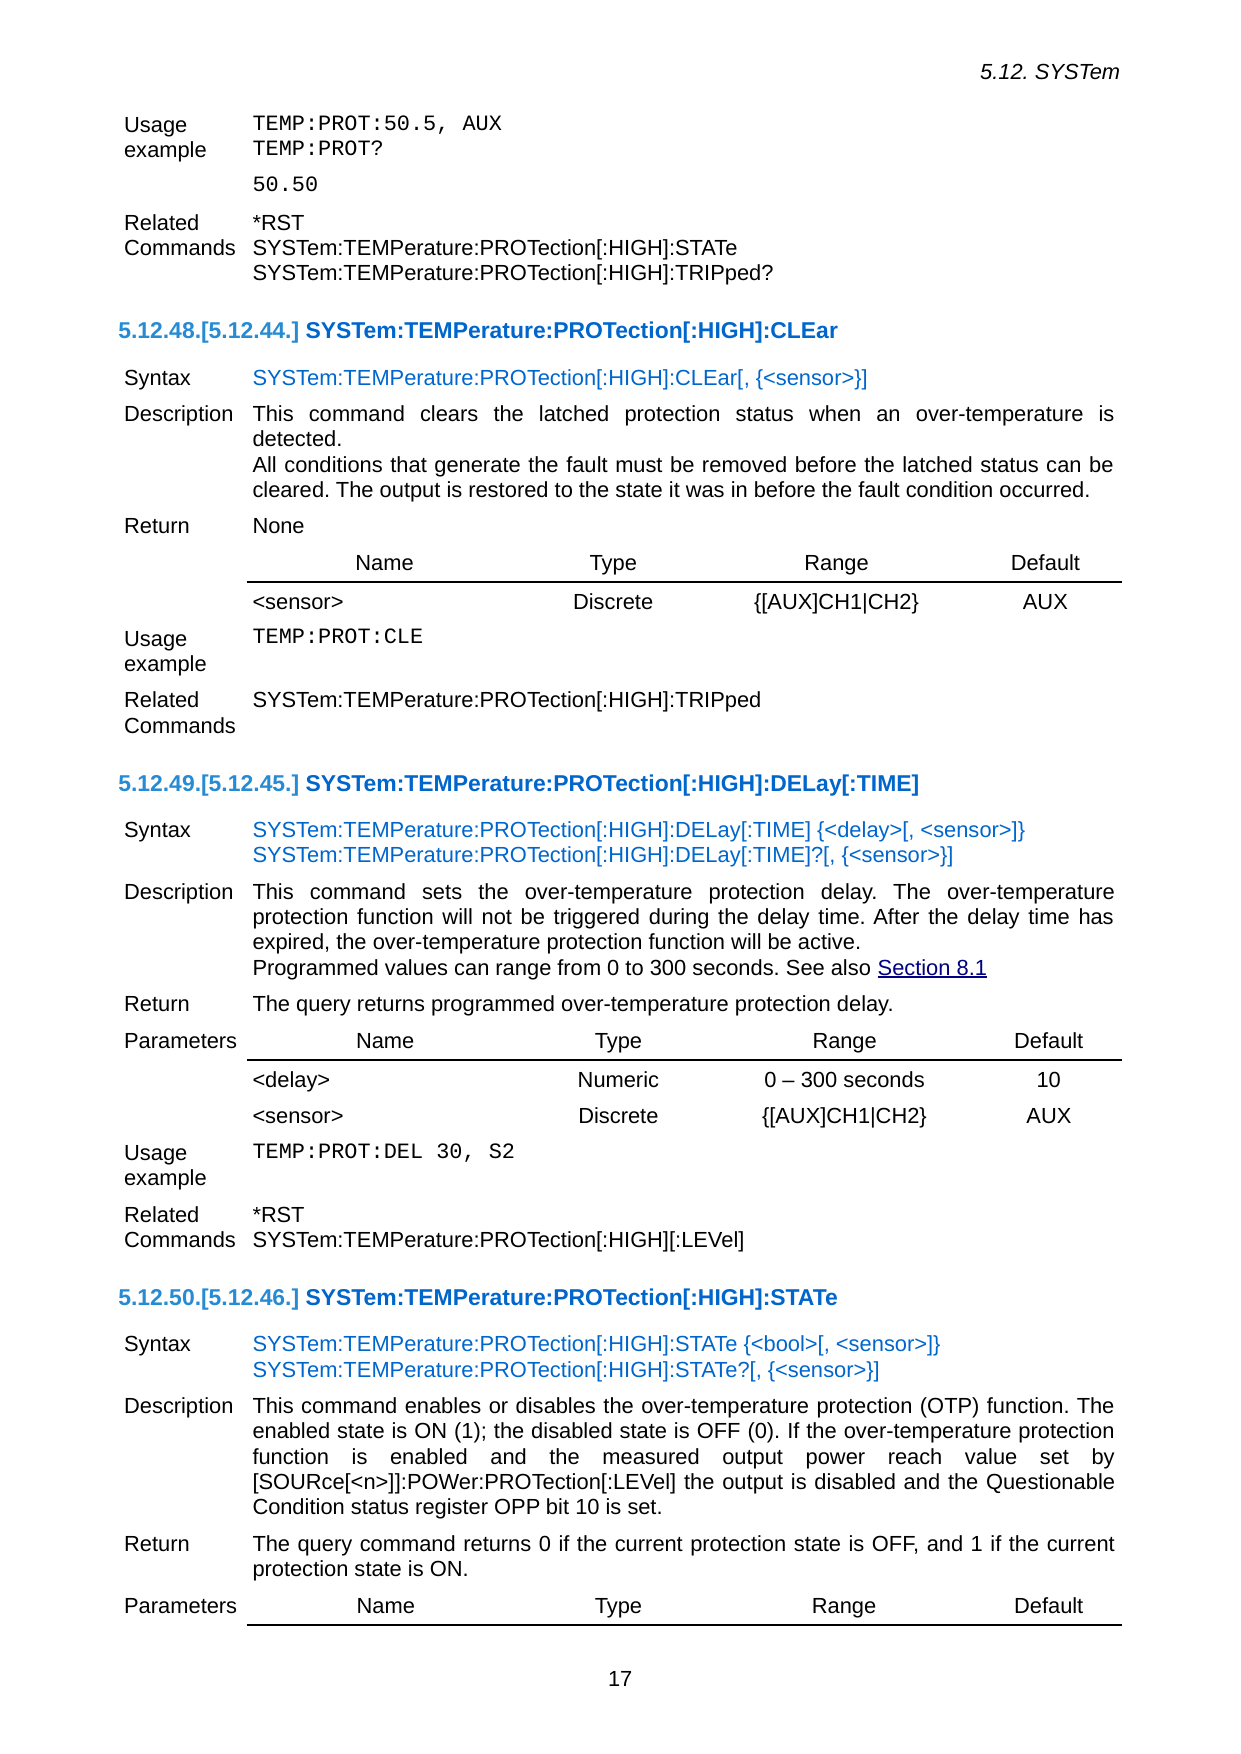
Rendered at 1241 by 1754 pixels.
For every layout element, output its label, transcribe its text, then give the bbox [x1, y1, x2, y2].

table_cell Range [713, 1022, 976, 1059]
table_cell Description [118, 1388, 247, 1525]
table_cell Return [118, 1525, 247, 1587]
table_cell *RST SYSTem:TEMPerature:PROTection[:HIGH]:STATe SYSTem:TEMPerature:PROTection[:HIGH]:TRIPped? [247, 204, 1122, 291]
table_cell Default [969, 544, 1122, 581]
table_cell Type [522, 544, 704, 581]
table_header Syntax [118, 359, 247, 395]
table_cell The query command returns 0 if the current protection state is OFF, and 1 if the current protection state is ON. [247, 1525, 1122, 1587]
table_cell 0 – 300 seconds [713, 1061, 976, 1097]
table_cell Name [247, 1587, 524, 1623]
table_cell <sensor> [247, 1098, 523, 1134]
table_cell Range [712, 1587, 976, 1623]
table_cell TEMP:PROT:DEL 30, S2 [247, 1134, 1122, 1196]
table_cell This command enables or disables the over-temperature protection (OTP) function. The enabled state is ON (1); the disabled state is OFF (0). If the over-temperature protection function is enabled and the measured output power reach value set by [SOURce[<n>]]:POWer:PROTection[:LEVel] the output is disabled and the Questionable Condition status register OPP bit 10 is set. [247, 1388, 1122, 1525]
table_cell [118, 544, 247, 620]
table_header Syntax [118, 1326, 247, 1387]
table_cell Return [118, 508, 247, 544]
table_cell Default [976, 1022, 1122, 1059]
table_header Syntax [118, 811, 247, 873]
table_cell None [247, 508, 1122, 544]
table_cell Return [118, 985, 247, 1022]
table_cell {[AUX]CH1|CH2} [713, 1098, 976, 1134]
table_cell Related Commands [118, 682, 247, 743]
subtitle SYSTem:TEMPerature:PROTection[:HIGH]:CLEar [118, 317, 1122, 344]
table_cell AUX [969, 583, 1122, 620]
table_cell Usage example [118, 620, 247, 682]
table_cell Parameters [118, 1587, 247, 1623]
table_cell Type [524, 1587, 712, 1623]
table_cell 10 [976, 1061, 1122, 1097]
table_header SYSTem:TEMPerature:PROTection[:HIGH]:CLEar[, {<sensor>}] [247, 359, 1122, 395]
table_cell Type [523, 1022, 713, 1059]
table_cell Parameters [118, 1022, 247, 1134]
table_cell Range [704, 544, 969, 581]
table_cell Name [247, 544, 522, 581]
table_cell Usage example [118, 106, 247, 204]
table_cell Discrete [522, 583, 704, 620]
table_cell {[AUX]CH1|CH2} [704, 583, 969, 620]
table_cell Related Commands [118, 204, 247, 291]
table_cell Name [247, 1022, 523, 1059]
table_cell This command sets the over-temperature protection delay. The over-temperature protection function will not be triggered during the delay time. After the delay time has expired, the over-temperature protection function will be active. Programmed values can range from 0 to 300 seconds. See also Section 8.1 [247, 873, 1122, 985]
table_cell AUX [976, 1098, 1122, 1134]
table_cell TEMP:PROT:CLE [247, 620, 1122, 682]
table_cell Description [118, 395, 247, 508]
table_cell <delay> [247, 1061, 523, 1097]
table_cell <sensor> [247, 583, 522, 620]
subtitle SYSTem:TEMPerature:PROTection[:HIGH]:STATe [118, 1284, 1122, 1311]
table_cell SYSTem:TEMPerature:PROTection[:HIGH]:TRIPped [247, 682, 1122, 743]
table_cell This command clears the latched protection status when an over-temperature is detected. All conditions that generate the fault must be removed before the latched status can be cleared. The output is restored to the state it was in before the fault condition occurred. [247, 395, 1122, 508]
table_cell Related Commands [118, 1196, 247, 1258]
table_cell Numeric [523, 1061, 713, 1097]
subtitle SYSTem:TEMPerature:PROTection[:HIGH]:DELay[:TIME] [118, 770, 1122, 796]
table_header SYSTem:TEMPerature:PROTection[:HIGH]:STATe {<bool>[, <sensor>]} SYSTem:TEMPerature:PROTection[:HIGH]:STATe?[, {<sensor>}] [247, 1326, 1122, 1387]
table_cell The query returns programmed over-temperature protection delay. [247, 985, 1122, 1022]
table_cell Description [118, 873, 247, 985]
table_cell Usage example [118, 1134, 247, 1196]
table_header SYSTem:TEMPerature:PROTection[:HIGH]:DELay[:TIME] {<delay>[, <sensor>]} SYSTem:TEMPerature:PROTection[:HIGH]:DELay[:TIME]?[, {<sensor>}] [247, 811, 1122, 873]
table_cell TEMP:PROT:50.5, AUX TEMP:PROT? 50.50 [247, 106, 1122, 204]
table_cell Default [976, 1587, 1122, 1623]
table_cell Discrete [523, 1098, 713, 1134]
table_cell *RST SYSTem:TEMPerature:PROTection[:HIGH][:LEVel] [247, 1196, 1122, 1258]
